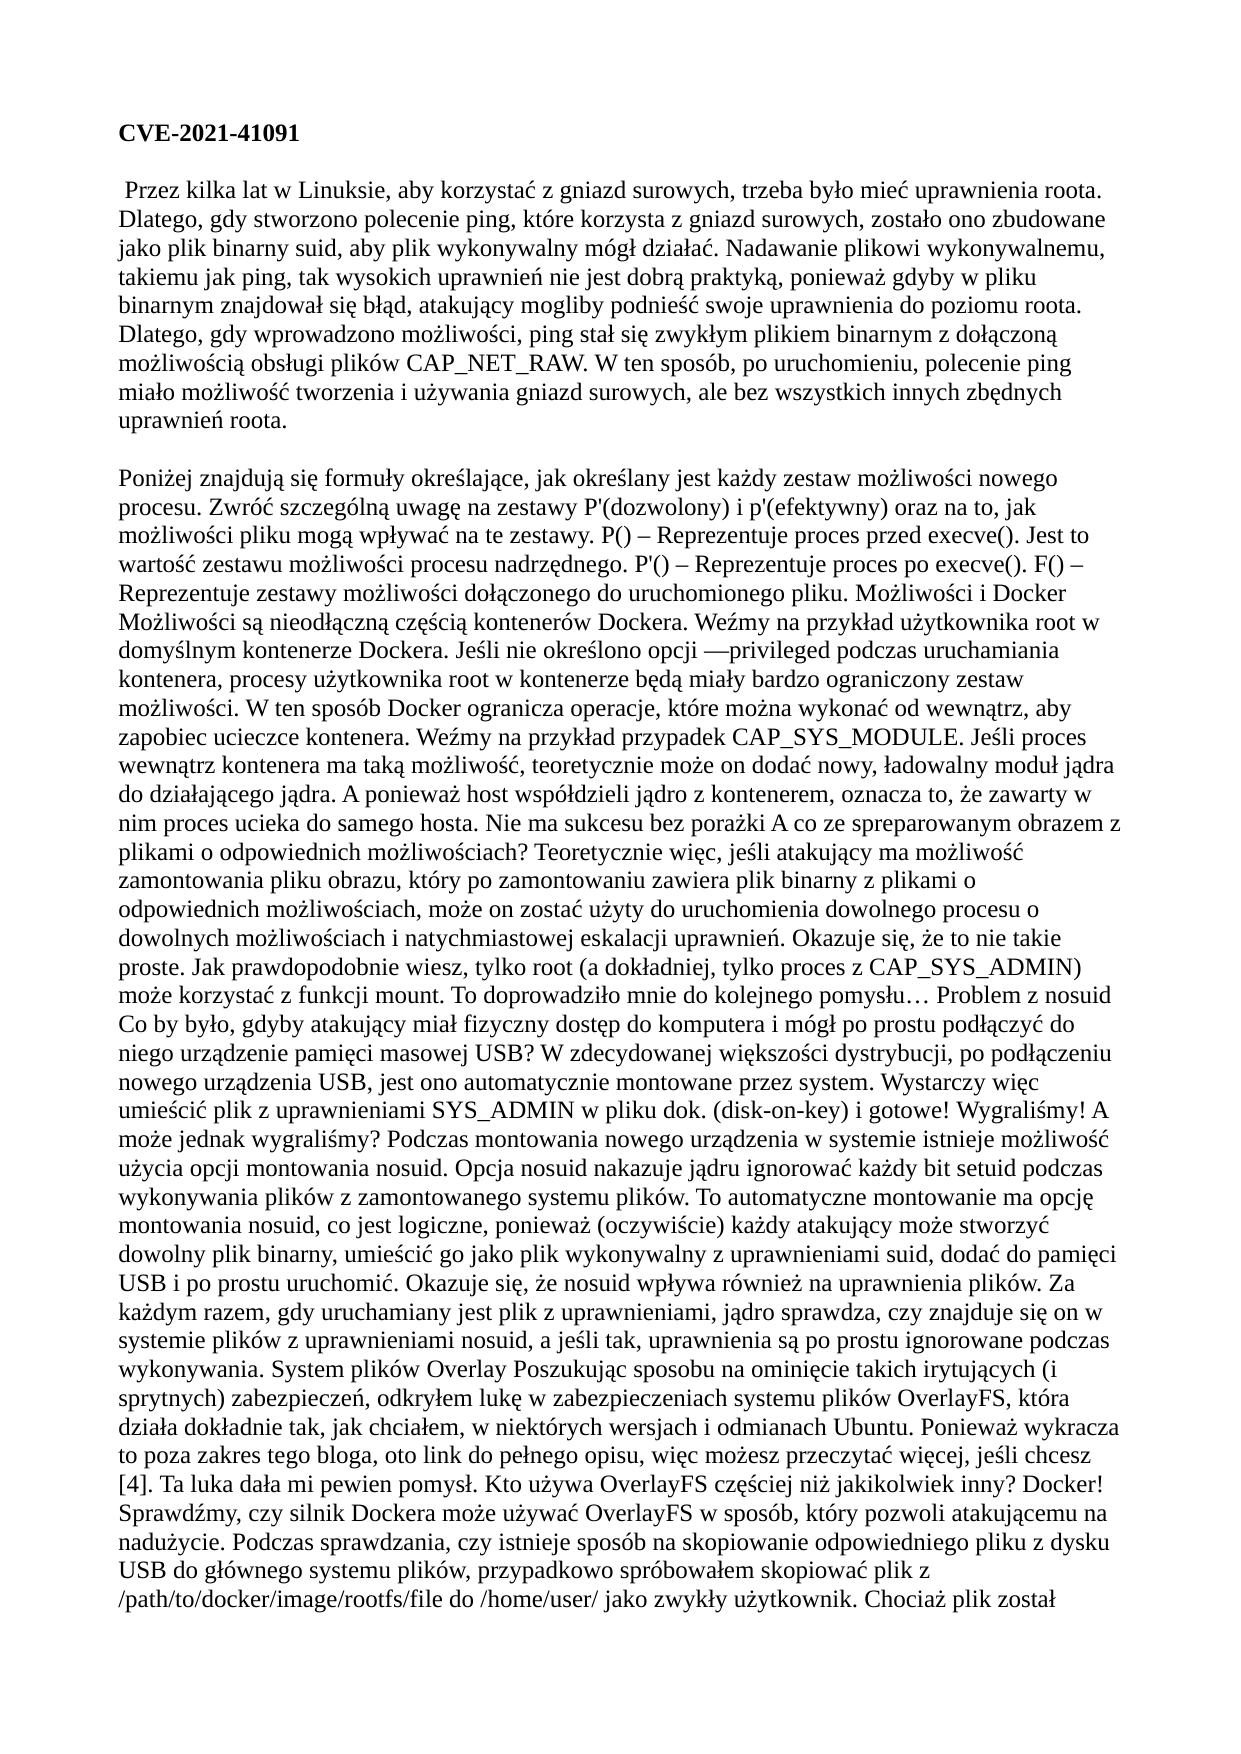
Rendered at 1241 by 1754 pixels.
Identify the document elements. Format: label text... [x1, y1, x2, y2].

text CVE-2021-41091 [118, 118, 1122, 147]
text Przez kilka lat w Linuksie, aby korzystać z gniazd surowych, trzeba było mieć uprawnienia roota. Dlatego, gdy stworzono polecenie ping, które korzysta z gniazd surowych, zostało ono zbudowane jako plik binarny suid, aby plik wykonywalny mógł działać. Nadawanie plikowi wykonywalnemu, takiemu jak ping, tak wysokich uprawnień nie jest dobrą praktyką, ponieważ gdyby w pliku binarnym znajdował się błąd, atakujący mogliby podnieść swoje uprawnienia do poziomu roota. Dlatego, gdy wprowadzono możliwości, ping stał się zwykłym plikiem binarnym z dołączoną możliwością obsługi plików CAP_NET_RAW. W ten sposób, po uruchomieniu, polecenie ping miało możliwość tworzenia i używania gniazd surowych, ale bez wszystkich innych zbędnych uprawnień roota. [118, 176, 1122, 434]
text Poniżej znajdują się formuły określające, jak określany jest każdy zestaw możliwości nowego procesu. Zwróć szczególną uwagę na zestawy P'(dozwolony) i p'(efektywny) oraz na to, jak możliwości pliku mogą wpływać na te zestawy. P() – Reprezentuje proces przed execve(). Jest to wartość zestawu możliwości procesu nadrzędnego. P'() – Reprezentuje proces po execve(). F() – Reprezentuje zestawy możliwości dołączonego do uruchomionego pliku. Możliwości i Docker Możliwości są nieodłączną częścią kontenerów Dockera. Weźmy na przykład użytkownika root w domyślnym kontenerze Dockera. Jeśli nie określono opcji ––privileged podczas uruchamiania kontenera, procesy użytkownika root w kontenerze będą miały bardzo ograniczony zestaw możliwości. W ten sposób Docker ogranicza operacje, które można wykonać od wewnątrz, aby zapobiec ucieczce kontenera. Weźmy na przykład przypadek CAP_SYS_MODULE. Jeśli proces wewnątrz kontenera ma taką możliwość, teoretycznie może on dodać nowy, ładowalny moduł jądra do działającego jądra. A ponieważ host współdzieli jądro z kontenerem, oznacza to, że zawarty w nim proces ucieka do samego hosta. Nie ma sukcesu bez porażki A co ze spreparowanym obrazem z plikami o odpowiednich możliwościach? Teoretycznie więc, jeśli atakujący ma możliwość zamontowania pliku obrazu, który po zamontowaniu zawiera plik binarny z plikami o odpowiednich możliwościach, może on zostać użyty do uruchomienia dowolnego procesu o dowolnych możliwościach i natychmiastowej eskalacji uprawnień. Okazuje się, że to nie takie proste. Jak prawdopodobnie wiesz, tylko root (a dokładniej, tylko proces z CAP_SYS_ADMIN) może korzystać z funkcji mount. To doprowadziło mnie do kolejnego pomysłu… Problem z nosuid Co by było, gdyby atakujący miał fizyczny dostęp do komputera i mógł po prostu podłączyć do niego urządzenie pamięci masowej USB? W zdecydowanej większości dystrybucji, po podłączeniu nowego urządzenia USB, jest ono automatycznie montowane przez system. Wystarczy więc umieścić plik z uprawnieniami SYS_ADMIN w pliku dok. (disk-on-key) i gotowe! Wygraliśmy! A może jednak wygraliśmy? Podczas montowania nowego urządzenia w systemie istnieje możliwość użycia opcji montowania nosuid. Opcja nosuid nakazuje jądru ignorować każdy bit setuid podczas wykonywania plików z zamontowanego systemu plików. To automatyczne montowanie ma opcję montowania nosuid, co jest logiczne, ponieważ (oczywiście) każdy atakujący może stworzyć dowolny plik binarny, umieścić go jako plik wykonywalny z uprawnieniami suid, dodać do pamięci USB i po prostu uruchomić. Okazuje się, że nosuid wpływa również na uprawnienia plików. Za każdym razem, gdy uruchamiany jest plik z uprawnieniami, jądro sprawdza, czy znajduje się on w systemie plików z uprawnieniami nosuid, a jeśli tak, uprawnienia są po prostu ignorowane podczas wykonywania. System plików Overlay Poszukując sposobu na ominięcie takich irytujących (i sprytnych) zabezpieczeń, odkryłem lukę w zabezpieczeniach systemu plików OverlayFS, która działa dokładnie tak, jak chciałem, w niektórych wersjach i odmianach Ubuntu. Ponieważ wykracza to poza zakres tego bloga, oto link do pełnego opisu, więc możesz przeczytać więcej, jeśli chcesz [4]. Ta luka dała mi pewien pomysł. Kto używa OverlayFS częściej niż jakikolwiek inny? Docker! Sprawdźmy, czy silnik Dockera może używać OverlayFS w sposób, który pozwoli atakującemu na nadużycie. Podczas sprawdzania, czy istnieje sposób na skopiowanie odpowiedniego pliku z dysku USB do głównego systemu plików, przypadkowo spróbowałem skopiować plik z /path/to/docker/image/rootfs/file do /home/user/ jako zwykły użytkownik. Chociaż plik został [118, 463, 1122, 1613]
